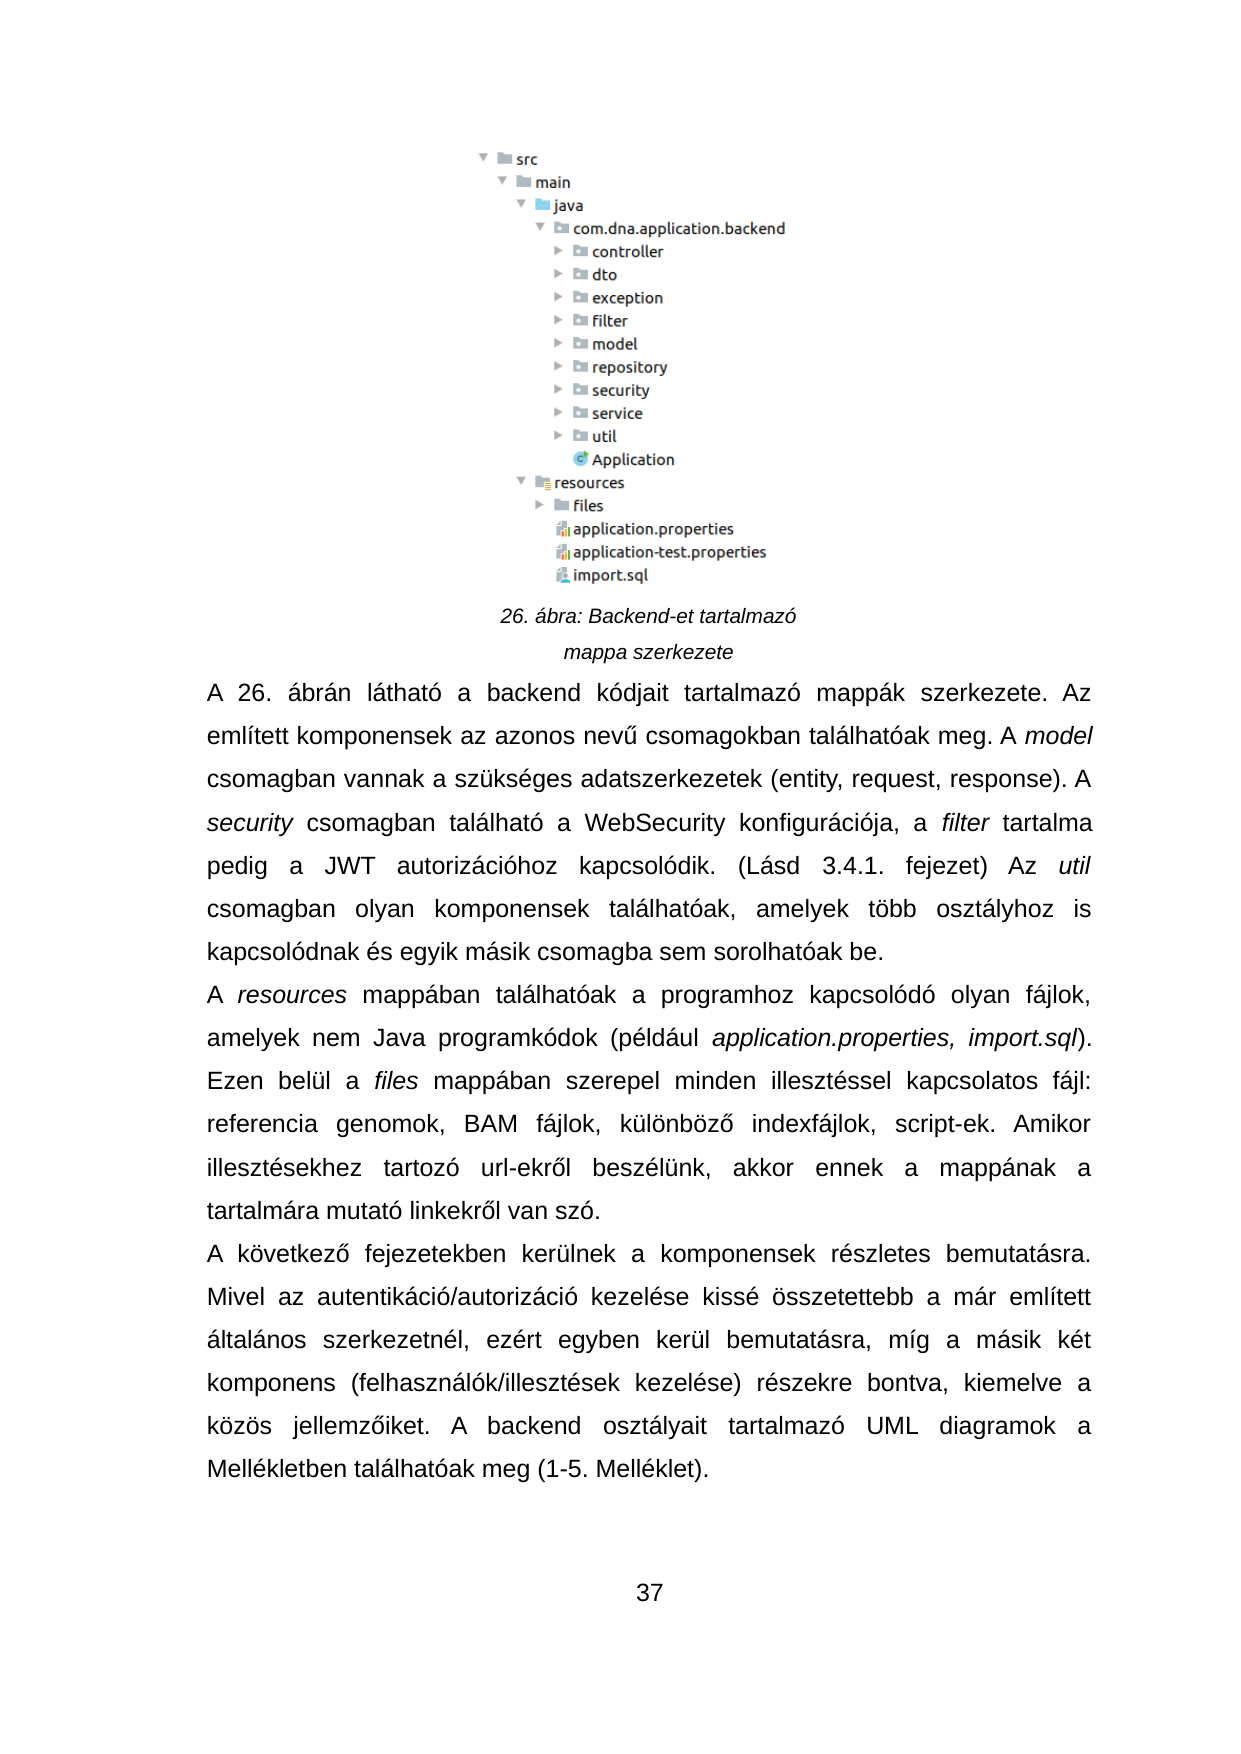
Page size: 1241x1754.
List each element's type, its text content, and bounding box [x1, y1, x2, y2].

text A következő fejezetekben kerülnek a komponensek részletes bemutatásra. Mivel az autentikáció/autorizáció kezelése kissé összetettebb a már említett általános szerkezetnél, ezért egyben kerül bemutatásra, míg a másik két komponens (felhasználók/illesztések kezelése) részekre bontva, kiemelve a közös jellemzőiket. A backend osztályait tartalmazó UML diagramok a Mellékletben találhatóak meg (1-5. Melléklet). [207, 1239, 1093, 1483]
text 26. ábra: Backend-et tartalmazó mappa szerkezete [467, 588, 832, 664]
text A 26. ábrán látható a backend kódjait tartalmazó mappák szerkezete. Az említett komponensek az azonos nevű csomagokban találhatóak meg. A model csomagban vannak a szükséges adatszerkezetek (entity, request, response). A security csomagban található a WebSecurity konfigurációja, a filter tartalma pedig a JWT autorizációhoz kapcsolódik. (Lásd 3.4.1. fejezet) Az util csomagban olyan komponensek találhatóak, amelyek több osztályhoz is kapcsolódnak és egyik másik csomagba sem sorolhatóak be. [207, 148, 1093, 966]
picture [466, 147, 833, 588]
text A resources mappában találhatóak a programhoz kapcsolódó olyan fájlok, amelyek nem Java programkódok (például application.properties, import.sql). Ezen belül a files mappában szerepel minden illesztéssel kapcsolatos fájl: referencia genomok, BAM fájlok, különböző indexfájlok, script-ek. Amikor illesztésekhez tartozó url-ekről beszélünk, akkor ennek a mappának a tartalmára mutató linkekről van szó. [207, 980, 1093, 1224]
